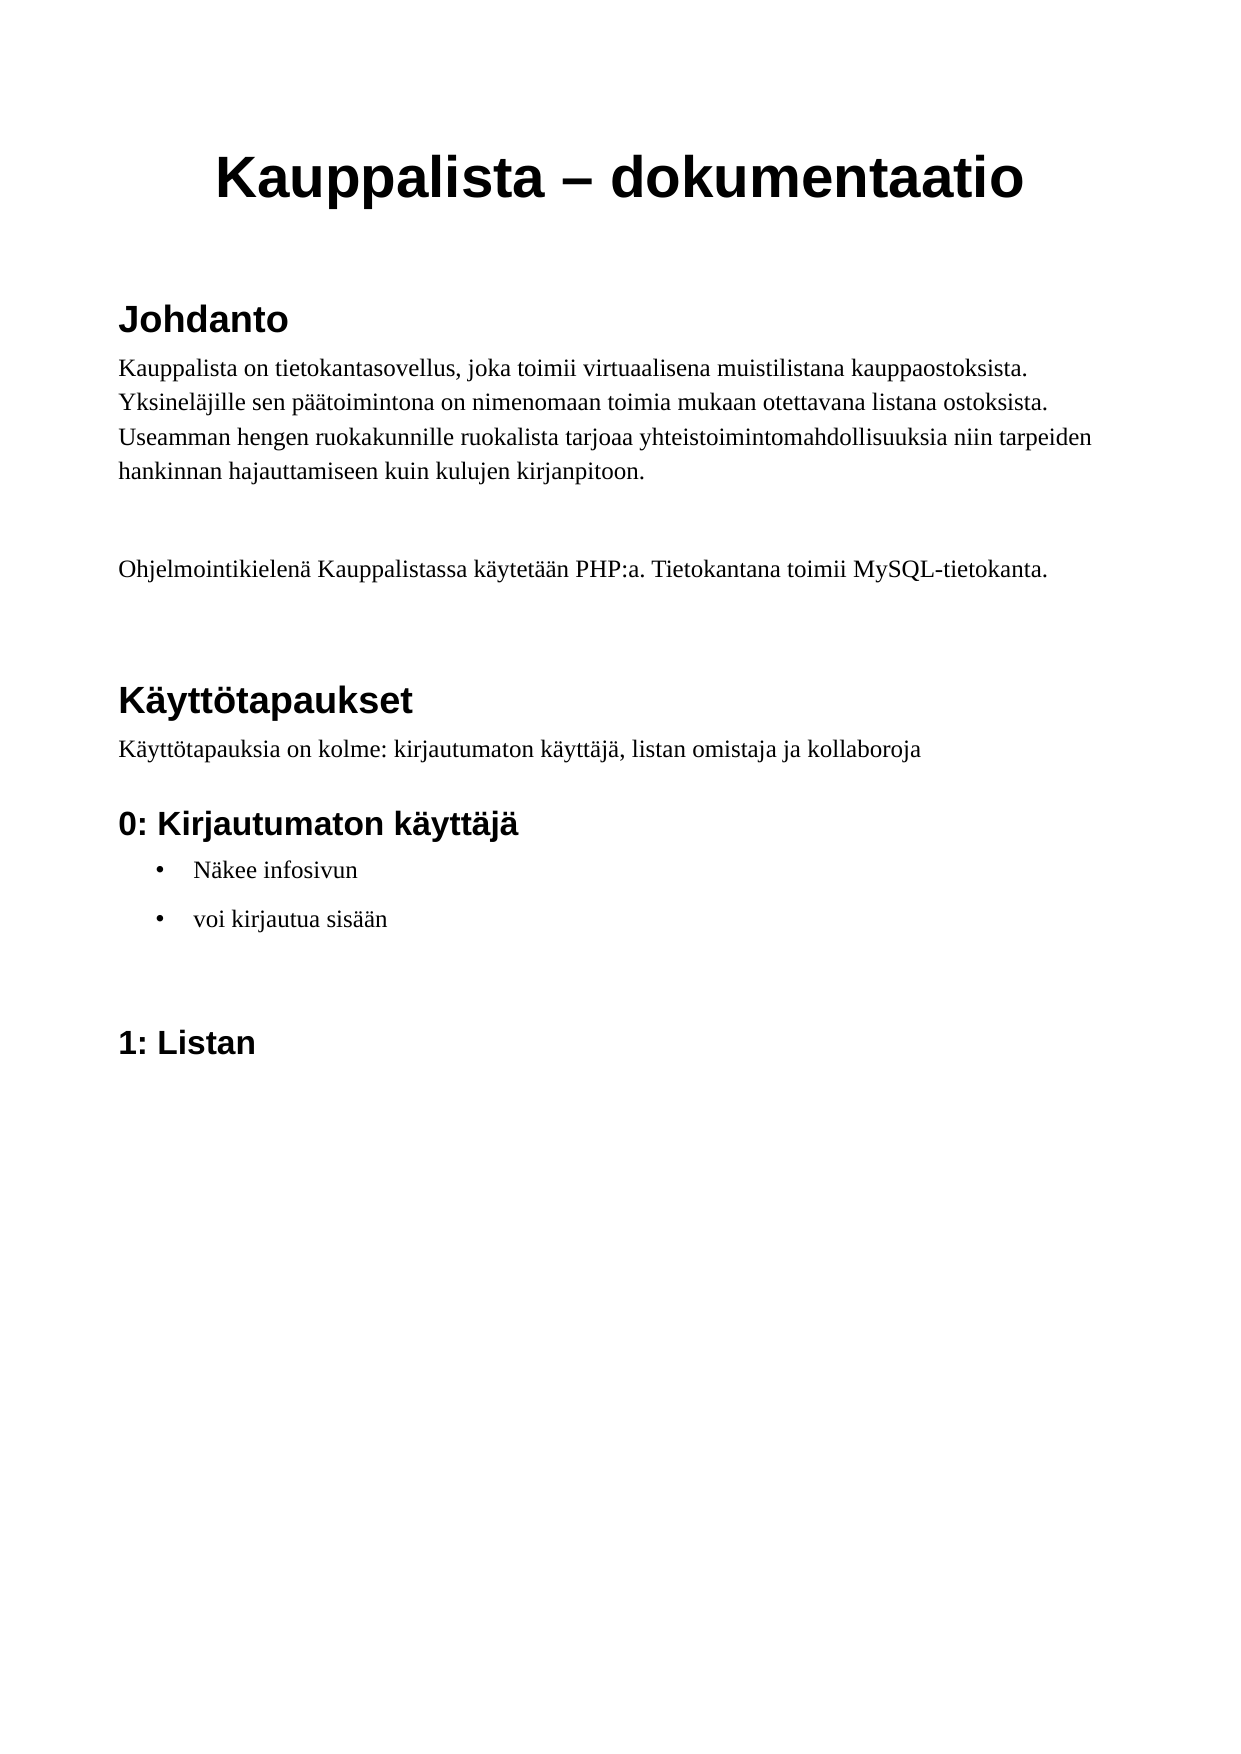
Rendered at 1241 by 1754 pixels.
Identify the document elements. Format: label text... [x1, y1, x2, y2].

text Käyttötapauksia on kolme: kirjautumaton käyttäjä, listan omistaja ja kollaboroja [118, 734, 1122, 762]
list Näkee infosivun [156, 855, 1122, 883]
subtitle Käyttötapaukset [118, 678, 1122, 721]
text Ohjelmointikielenä Kauppalistassa käytetään PHP:a. Tietokantana toimii MySQL-tietokanta. [118, 554, 1122, 583]
subtitle Johdanto [118, 297, 1122, 340]
text Kauppalista on tietokantasovellus, joka toimii virtuaalisena muistilistana kauppaostoksista. Yksineläjille sen päätoimintona on nimenomaan toimia mukaan otettavana listana ostoksista. Useamman hengen ruokakunnille ruokalista tarjoaa yhteistoimintomahdollisuuksia niin tarpeiden hankinnan hajauttamiseen kuin kulujen kirjanpitoon. [118, 353, 1122, 485]
title Kauppalista – dokumentaatio [118, 143, 1122, 210]
subtitle 1: Listan [118, 1023, 1122, 1061]
subtitle 0: Kirjautumaton käyttäjä [118, 804, 1122, 842]
list voi kirjautua sisään [156, 904, 1122, 933]
